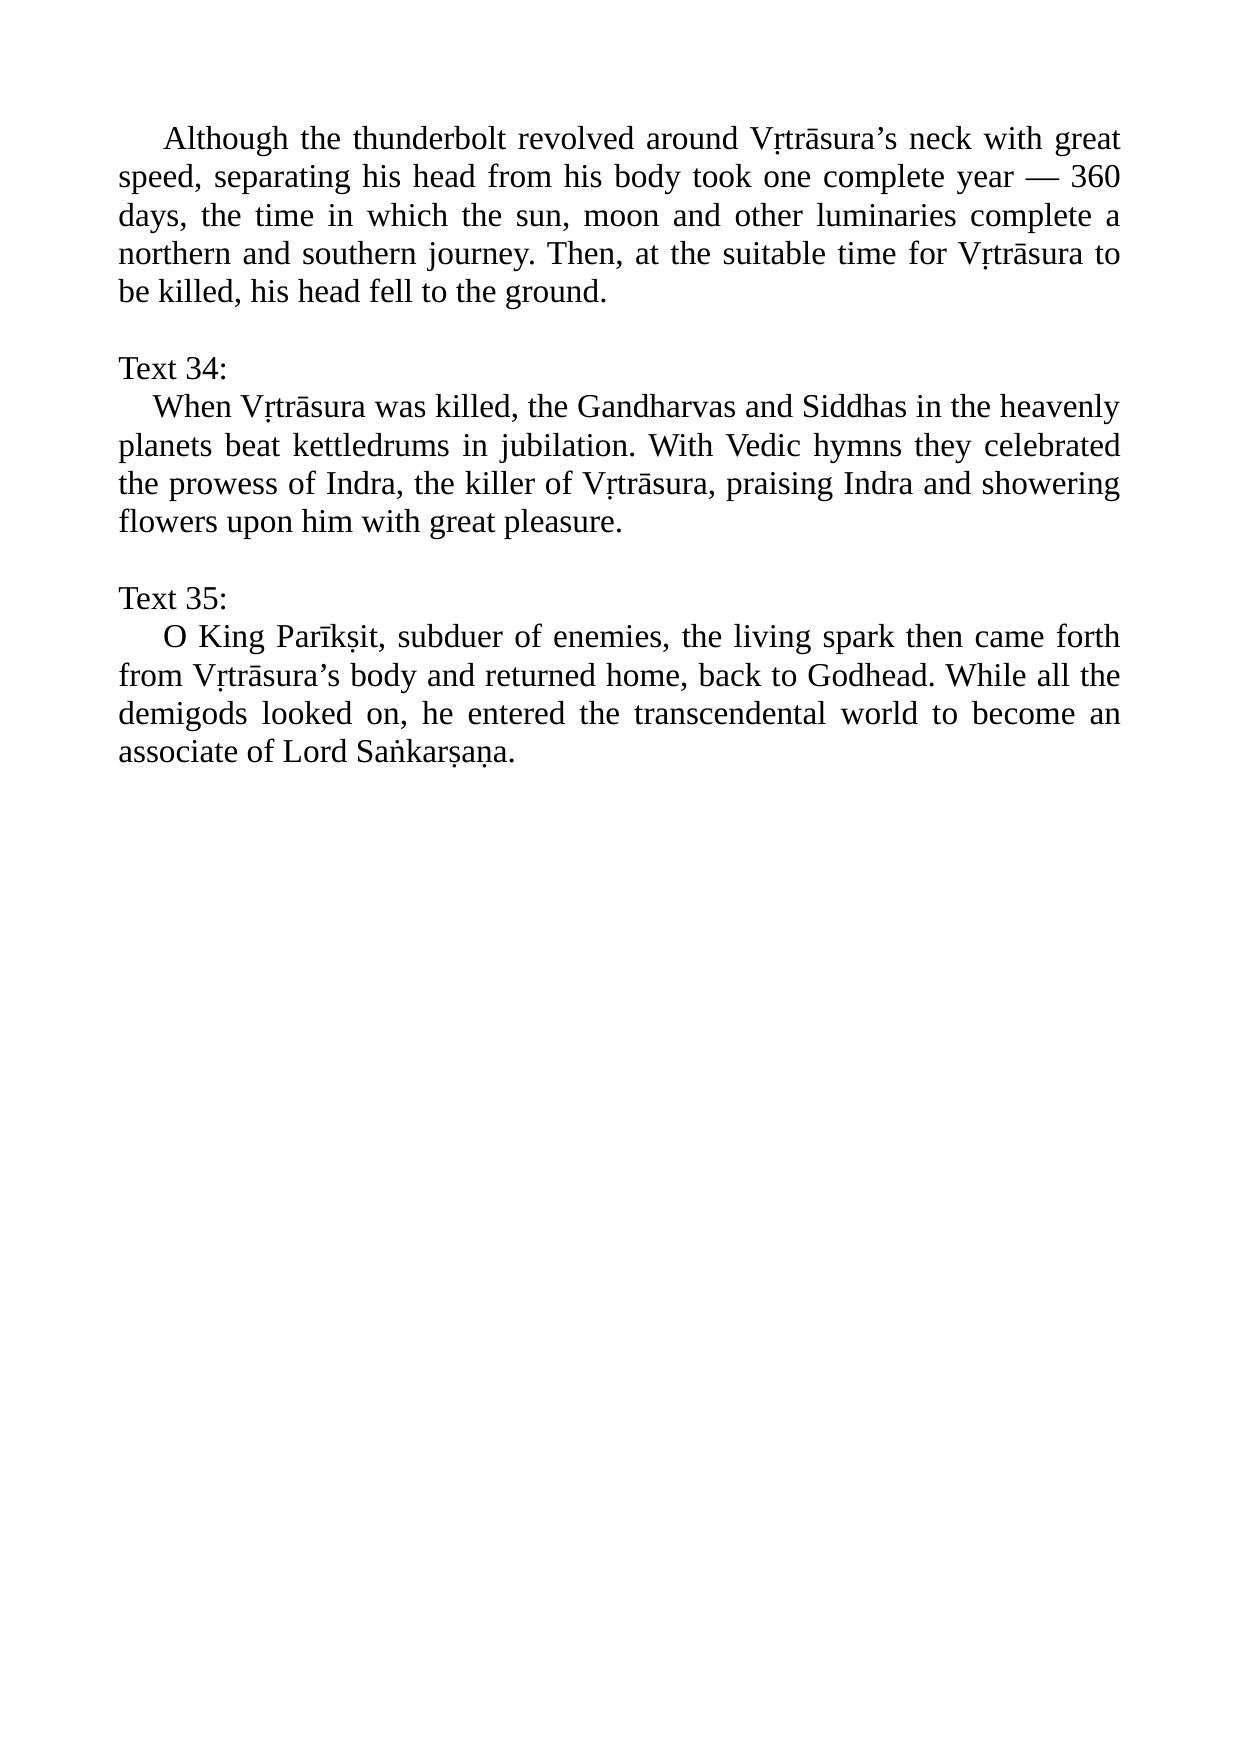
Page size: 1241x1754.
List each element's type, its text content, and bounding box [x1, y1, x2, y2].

text O King Parīkṣit, subduer of enemies, the living spark then came forth from Vṛtrāsura’s body and returned home, back to Godhead. While all the demigods looked on, he entered the transcendental world to become an associate of Lord Saṅkarṣaṇa. [118, 616, 1122, 770]
text Text 35: [118, 578, 1122, 616]
text When Vṛtrāsura was killed, the Gandharvas and Siddhas in the heavenly planets beat kettledrums in jubilation. With Vedic hymns they celebrated the prowess of Indra, the killer of Vṛtrāsura, praising Indra and showering flowers upon him with great pleasure. [118, 386, 1122, 540]
text Although the thunderbolt revolved around Vṛtrāsura’s neck with great speed, separating his head from his body took one complete year — 360 days, the time in which the sun, moon and other luminaries complete a northern and southern journey. Then, at the suitable time for Vṛtrāsura to be killed, his head fell to the ground. [118, 118, 1122, 310]
text Text 34: [118, 348, 1122, 386]
